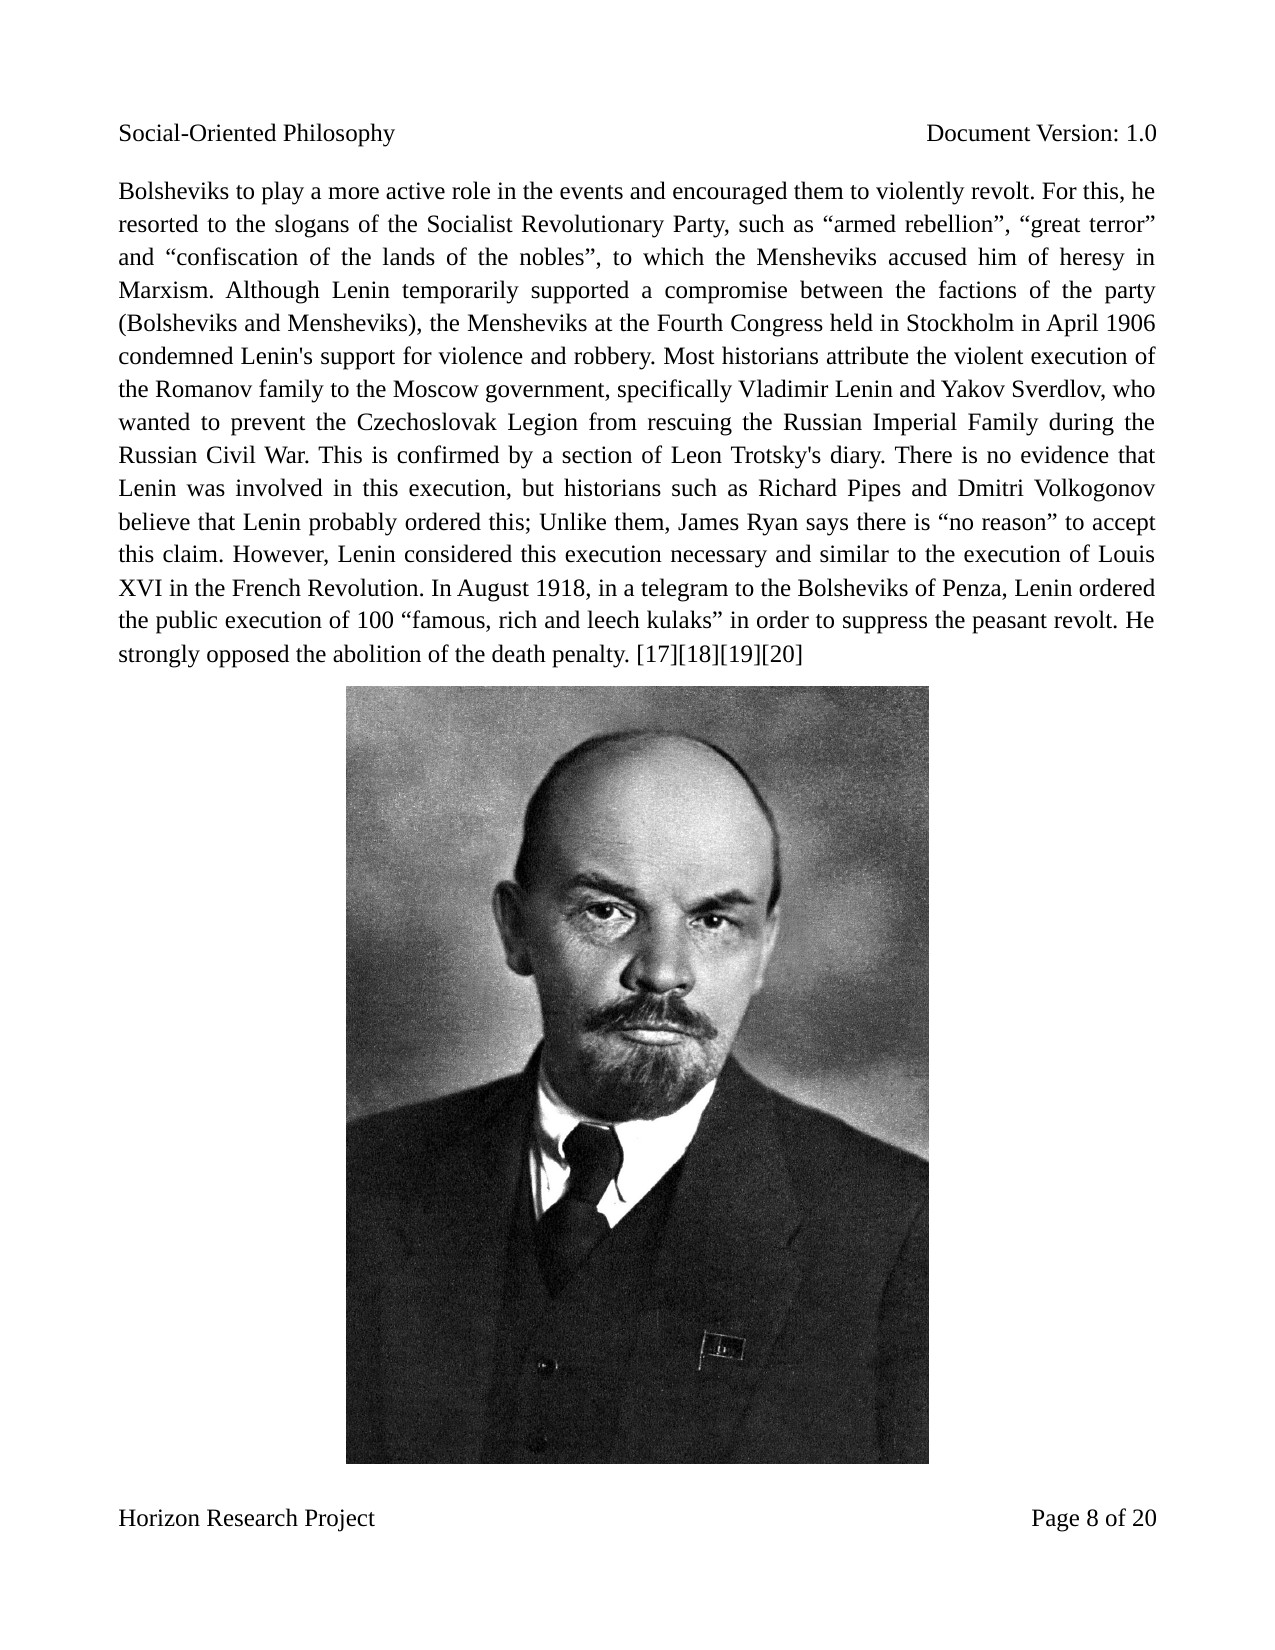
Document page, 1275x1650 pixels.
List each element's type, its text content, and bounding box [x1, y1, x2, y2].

picture [346, 686, 929, 1464]
text Bolsheviks to play a more active role in the events and encouraged them to violently revolt. For this, he resorted to the slogans of the Socialist Revolutionary Party, such as “armed rebellion”, “great terror” and “confiscation of the lands of the nobles”, to which the Mensheviks accused him of heresy in Marxism. Although Lenin temporarily supported a compromise between the factions of the party (Bolsheviks and Mensheviks), the Mensheviks at the Fourth Congress held in Stockholm in April 1906 condemned Lenin's support for violence and robbery. Most historians attribute the violent execution of the Romanov family to the Moscow government, specifically Vladimir Lenin and Yakov Sverdlov, who wanted to prevent the Czechoslovak Legion from rescuing the Russian Imperial Family during the Russian Civil War. This is confirmed by a section of Leon Trotsky's diary. There is no evidence that Lenin was involved in this execution, but historians such as Richard Pipes and Dmitri Volkogonov believe that Lenin probably ordered this; Unlike them, James Ryan says there is “no reason” to accept this claim. However, Lenin considered this execution necessary and similar to the execution of Louis XVI in the French Revolution. In August 1918, in a telegram to the Bolsheviks of Penza, Lenin ordered the public execution of 100 “famous, rich and leech kulaks” in order to suppress the peasant revolt. He strongly opposed the abolition of the death penalty. [17][18][19][20] [118, 176, 1157, 667]
